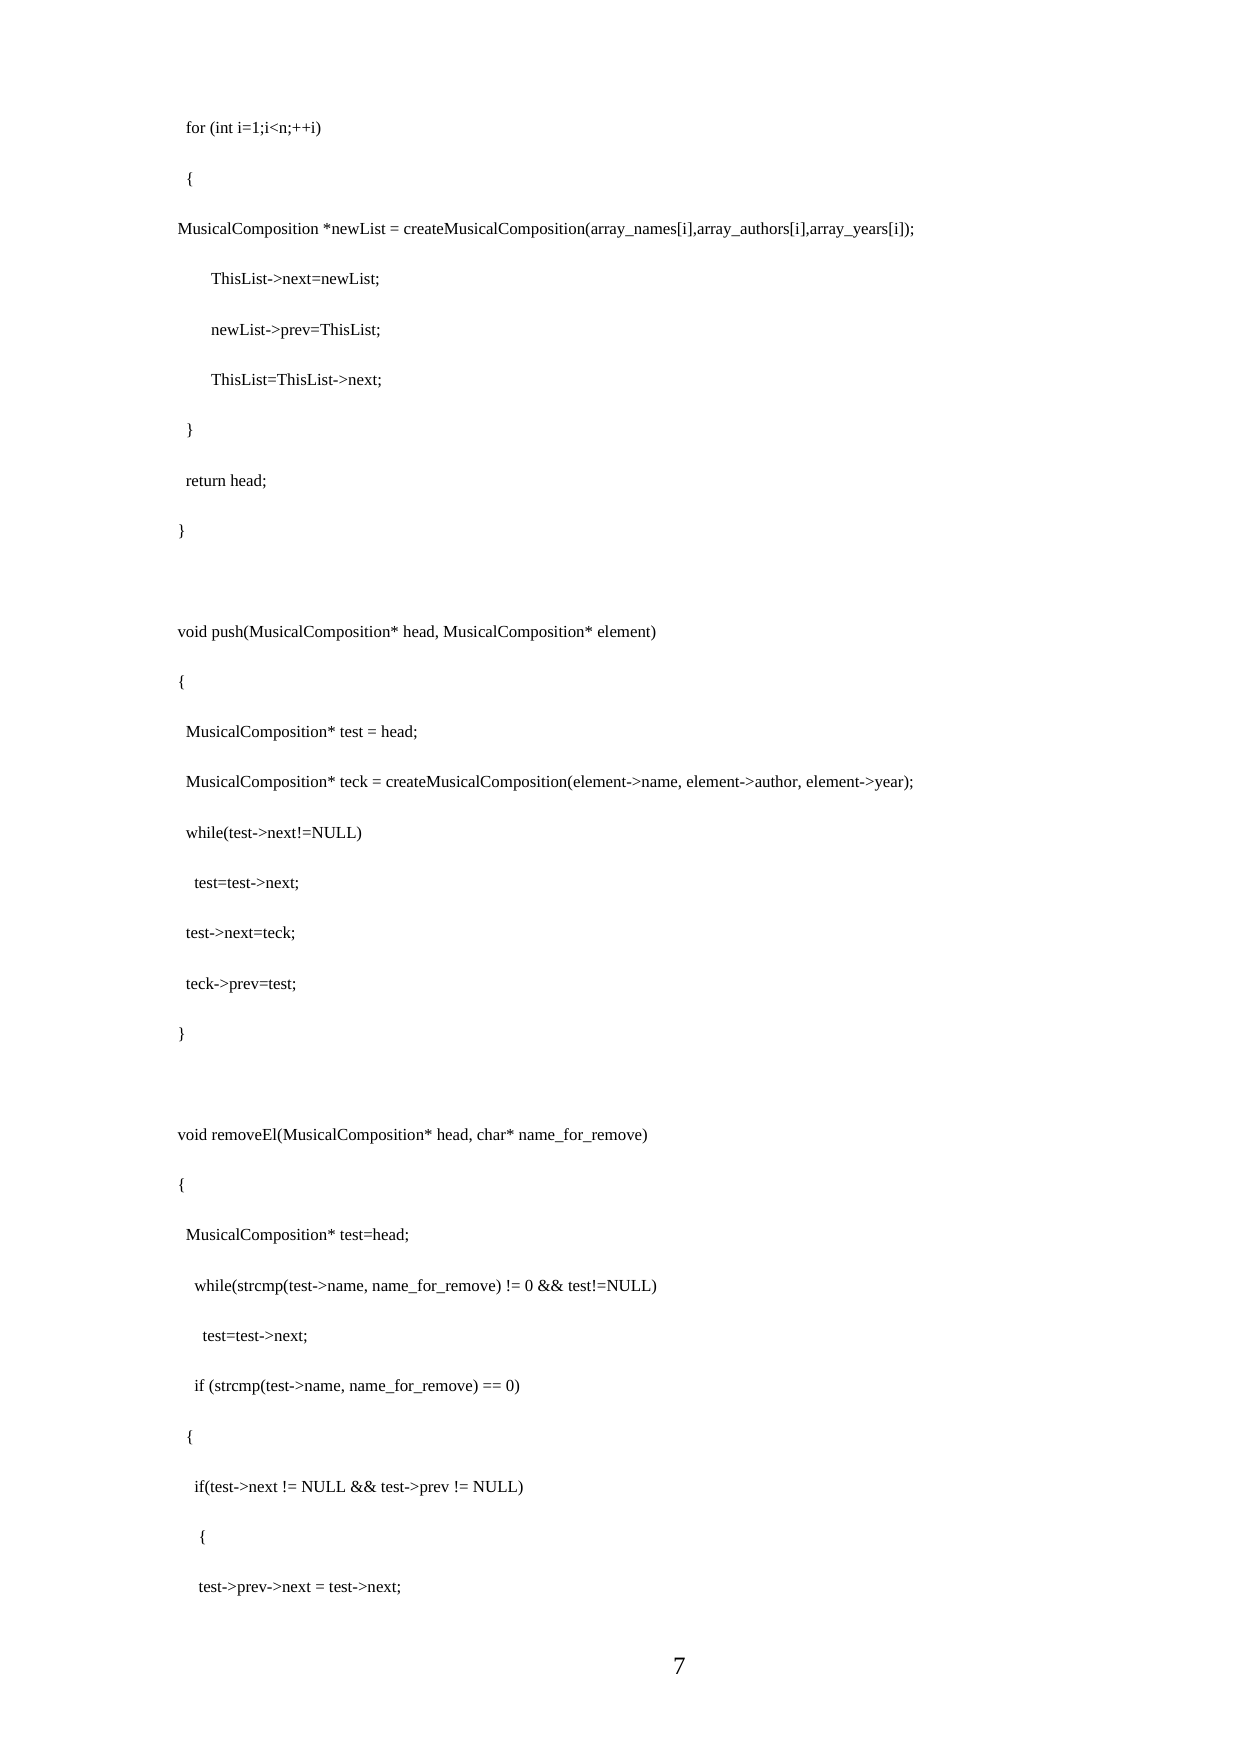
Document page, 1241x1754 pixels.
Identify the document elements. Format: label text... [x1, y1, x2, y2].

text newList->prev=ThisList; [177, 319, 1181, 353]
text { [177, 168, 1181, 202]
text void push(MusicalComposition* head, MusicalComposition* element) [177, 621, 1181, 655]
text { [177, 1527, 1181, 1560]
text teck->prev=test; [177, 973, 1181, 1007]
text { [177, 1426, 1181, 1460]
text ThisList=ThisList->next; [177, 370, 1181, 403]
text } [177, 420, 1181, 453]
text MusicalComposition *newList = createMusicalComposition(array_names[i],array_authors[i],array_years[i]); [177, 219, 1181, 252]
text for (int i=1;i<n;++i) [177, 118, 1181, 152]
text test=test->next; [177, 1326, 1181, 1359]
text { [177, 1175, 1181, 1208]
text while(test->next!=NULL) [177, 822, 1181, 856]
text } [177, 521, 1181, 554]
text test=test->next; [177, 873, 1181, 906]
text void removeEl(MusicalComposition* head, char* name_for_remove) [177, 1124, 1181, 1158]
text MusicalComposition* test = head; [177, 722, 1181, 755]
text } [177, 1024, 1181, 1057]
text MusicalComposition* test=head; [177, 1225, 1181, 1258]
text if(test->next != NULL && test->prev != NULL) [177, 1477, 1181, 1510]
text if (strcmp(test->name, name_for_remove) == 0) [177, 1376, 1181, 1409]
text return head; [177, 470, 1181, 504]
text test->next=teck; [177, 923, 1181, 957]
text { [177, 672, 1181, 705]
text MusicalComposition* teck = createMusicalComposition(element->name, element->author, element->year); [177, 772, 1181, 806]
text test->prev->next = test->next; [177, 1577, 1181, 1611]
text while(strcmp(test->name, name_for_remove) != 0 && test!=NULL) [177, 1275, 1181, 1309]
text ThisList->next=newList; [177, 269, 1181, 303]
